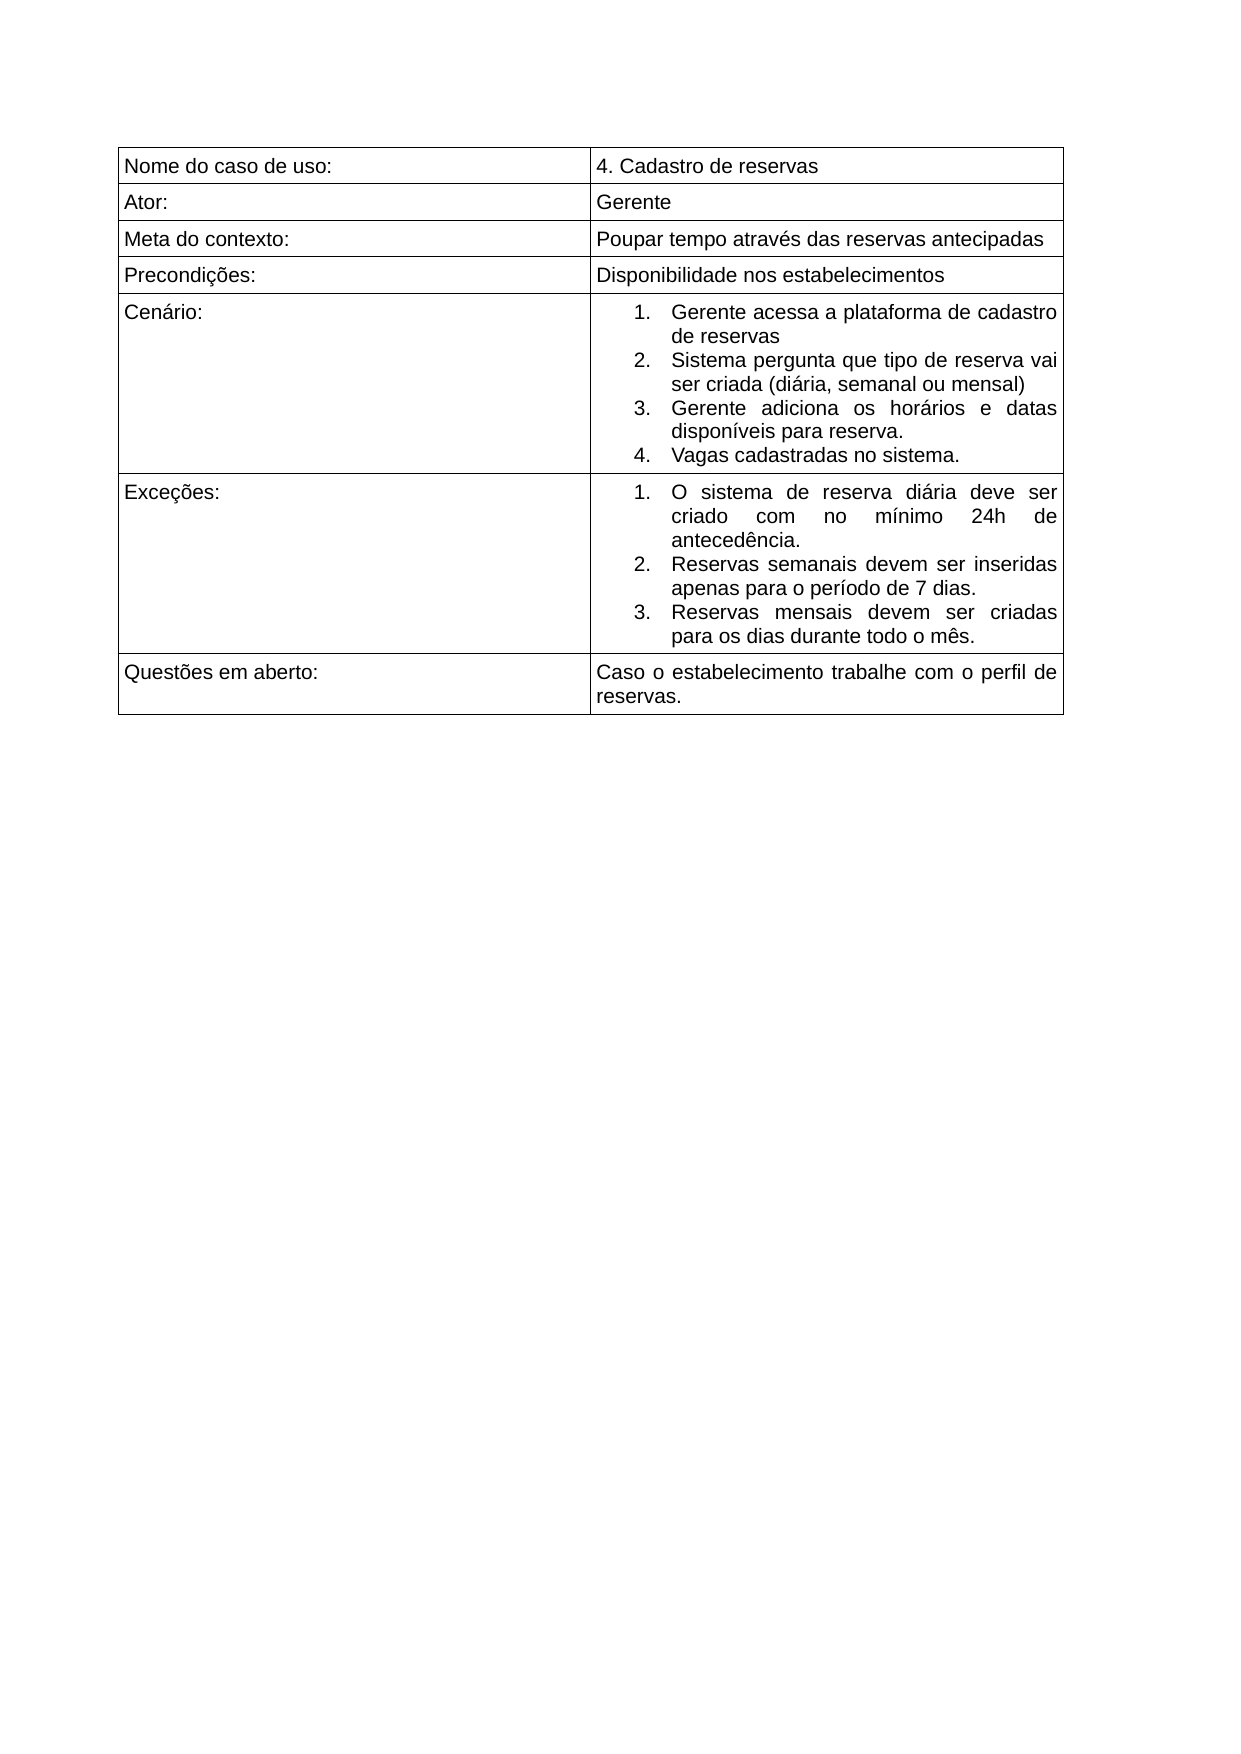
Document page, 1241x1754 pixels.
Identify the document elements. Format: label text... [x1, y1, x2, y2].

table_cell Cenário: [119, 294, 590, 473]
table_cell O sistema de reserva diária deve ser criado com no mínimo 24h de antecedência. Reservas semanais devem ser inseridas apenas para o período de 7 dias. Reservas mensais devem ser criadas para os dias durante todo o mês. [591, 474, 1063, 653]
table_cell Gerente acessa a plataforma de cadastro de reservas Sistema pergunta que tipo de reserva vai ser criada (diária, semanal ou mensal) Gerente adiciona os horários e datas disponíveis para reserva. Vagas cadastradas no sistema. [591, 294, 1063, 473]
table_cell Poupar tempo através das reservas antecipadas [591, 221, 1063, 256]
table_cell Ator: [119, 184, 590, 220]
table_cell Exceções: [119, 474, 590, 653]
table_cell Questões em aberto: [119, 654, 590, 713]
table_header Nome do caso de uso: [119, 148, 590, 183]
table_cell Caso o estabelecimento trabalhe com o perfil de reservas. [591, 654, 1063, 713]
table_cell Precondições: [119, 257, 590, 293]
table_cell Gerente [591, 184, 1063, 220]
table_header 4. Cadastro de reservas [591, 148, 1063, 183]
table_cell Meta do contexto: [119, 221, 590, 256]
table_cell Disponibilidade nos estabelecimentos [591, 257, 1063, 293]
